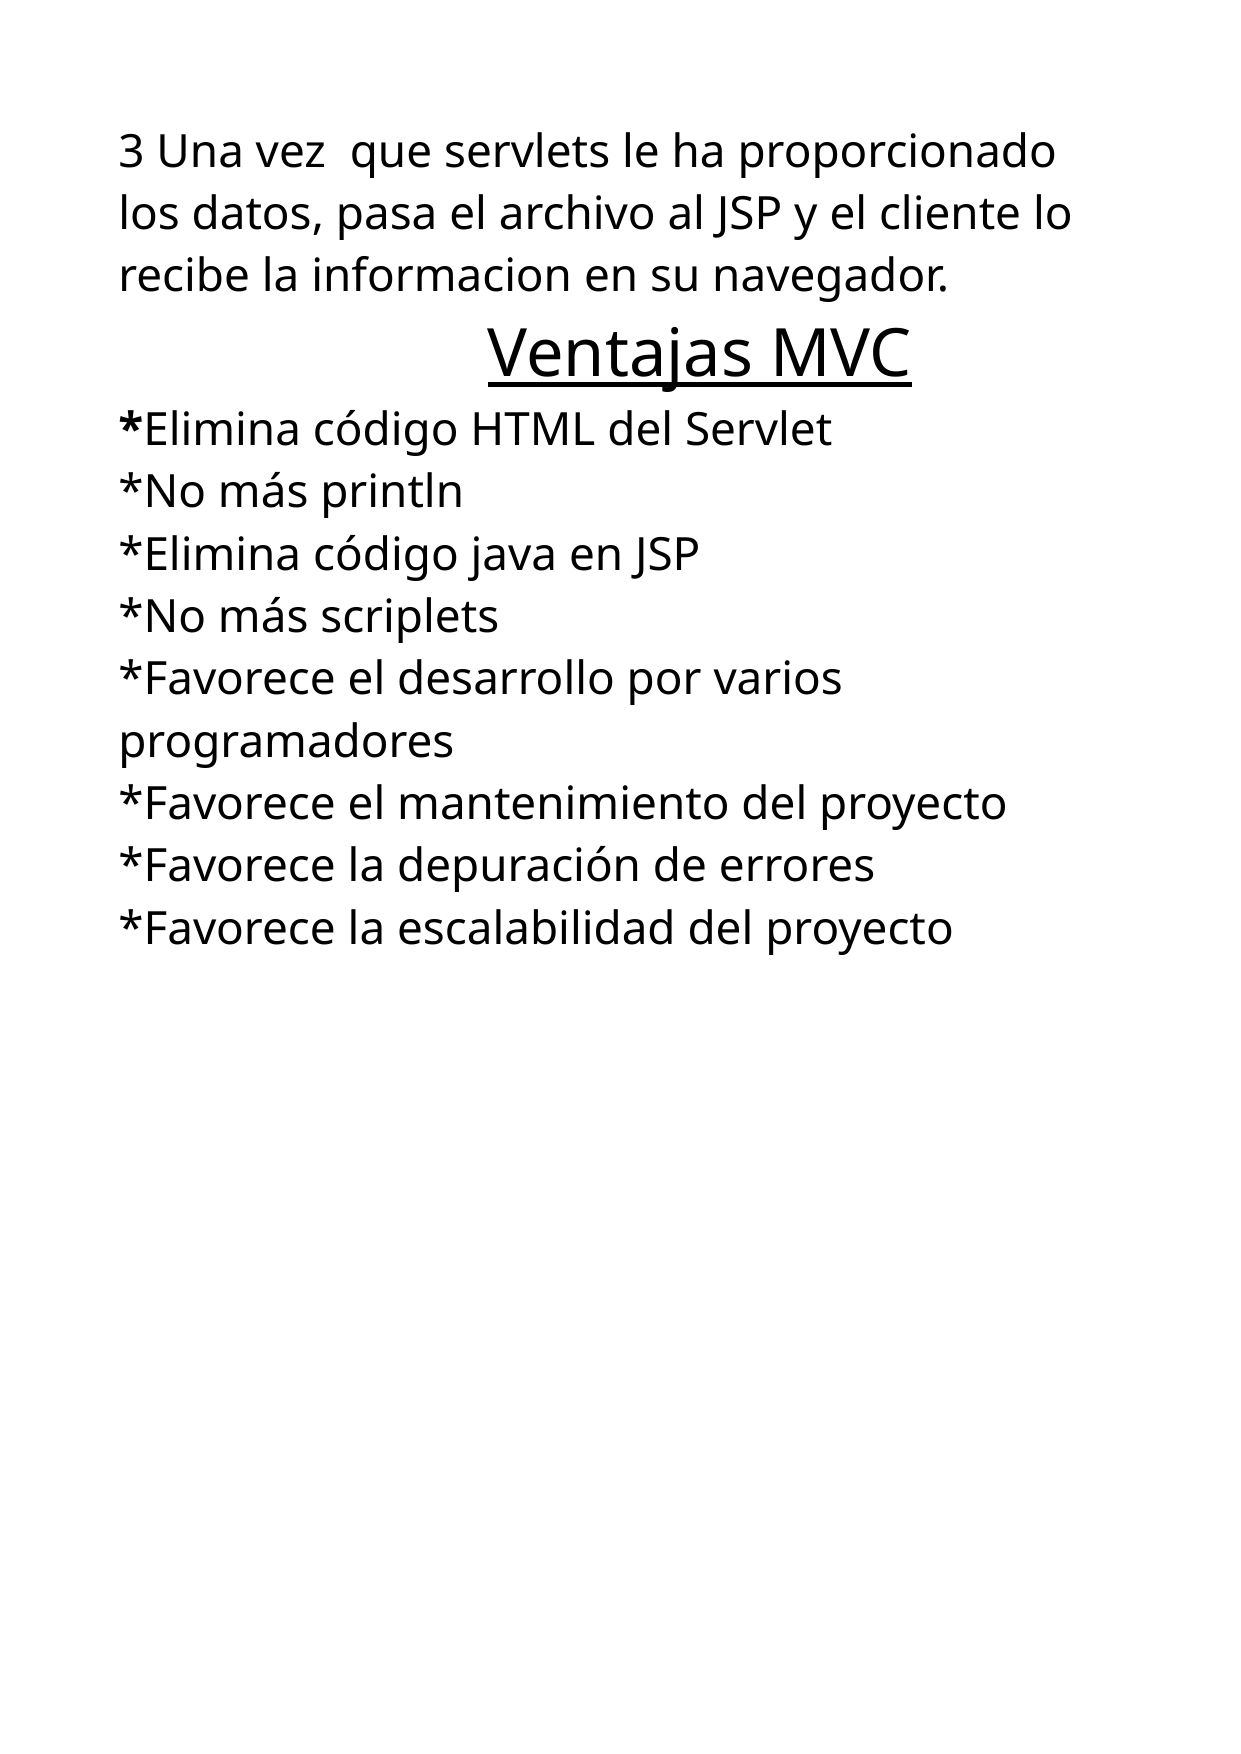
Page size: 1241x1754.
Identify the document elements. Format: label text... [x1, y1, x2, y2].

text *Favorece la depuración de errores [118, 833, 1122, 895]
text *Favorece el desarrollo por varios programadores [118, 646, 1122, 771]
text *No más println [118, 458, 1122, 521]
text *Favorece el mantenimiento del proyecto [118, 771, 1122, 833]
text *Elimina código java en JSP [118, 521, 1122, 583]
text 3 Una vez que servlets le ha proporcionado los datos, pasa el archivo al JSP y el cliente lo recibe la informacion en su navegador. [118, 118, 1122, 305]
text *Favorece la escalabilidad del proyecto [118, 895, 1122, 958]
text Ventajas MVC [118, 305, 1122, 396]
text *Elimina código HTML del Servlet [118, 396, 1122, 458]
text *No más scriplets [118, 583, 1122, 646]
